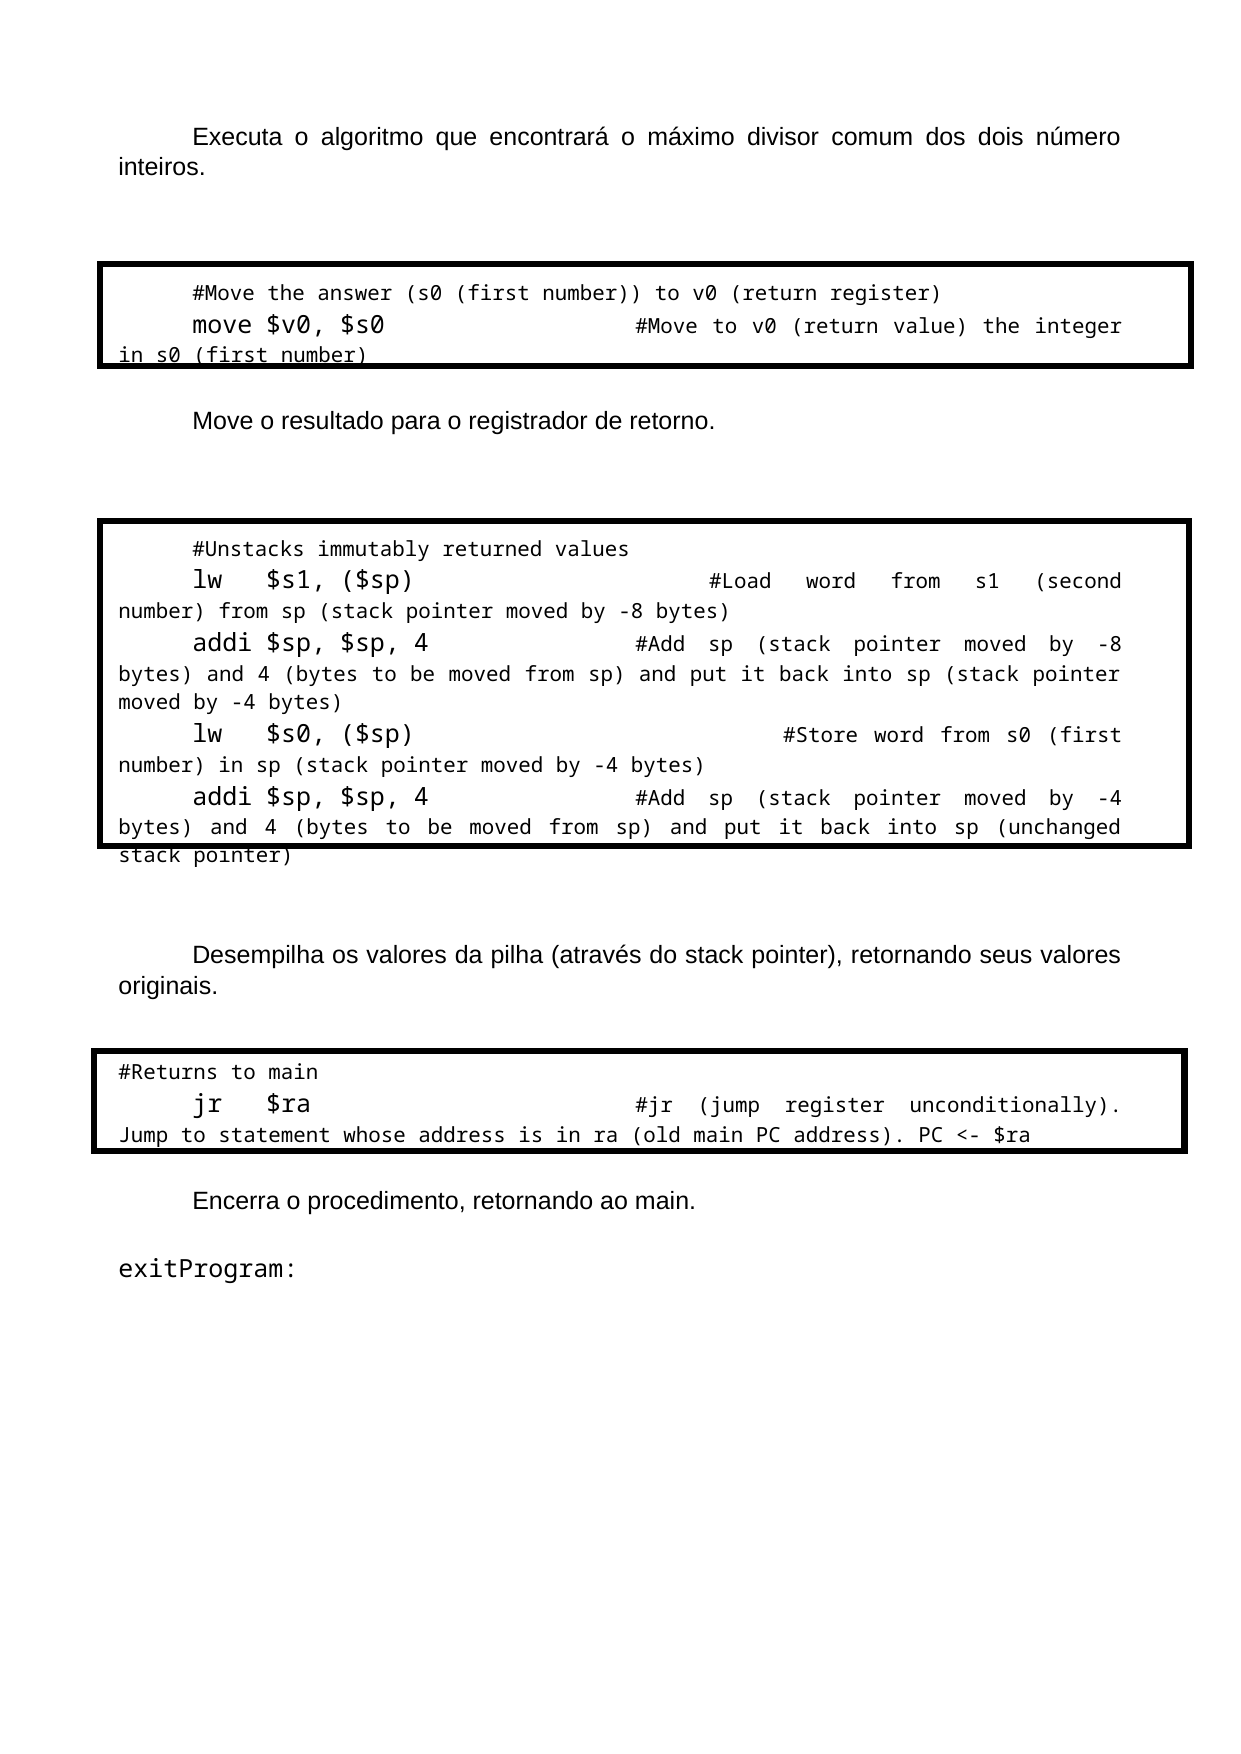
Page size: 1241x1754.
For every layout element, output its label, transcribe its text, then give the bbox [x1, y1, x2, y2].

text Executa o algoritmo que encontrará o máximo divisor comum dos dois número inteiros. [118, 118, 1122, 181]
text lw $s0, ($sp) #Store word from s0 (first number) in sp (stack pointer moved by -4 bytes) [118, 716, 1122, 778]
text move $v0, $s0 #Move to v0 (return value) the integer in s0 (first number) [118, 306, 1122, 363]
text #Returns to main [118, 1057, 1122, 1086]
text stack pointer) [118, 849, 1122, 869]
text Encerra o procedimento, retornando ao main. [118, 1182, 1122, 1217]
text lw $s1, ($sp) #Load word from s1 (second number) from sp (stack pointer moved by -8 bytes) [118, 562, 1122, 625]
text exitProgram: [118, 1251, 1122, 1285]
text #Move the answer (s0 (first number)) to v0 (return register) [118, 278, 1122, 306]
text addi $sp, $sp, 4 #Add sp (stack pointer moved by -4 bytes) and 4 (bytes to be moved from sp) and put it back into sp (unchanged [118, 778, 1122, 843]
text addi $sp, $sp, 4 #Add sp (stack pointer moved by -8 bytes) and 4 (bytes to be moved from sp) and put it back into sp (stack pointer moved by -4 bytes) [118, 625, 1122, 716]
text Move o resultado para o registrador de retorno. [118, 403, 1122, 437]
text #Unstacks immutably returned values [118, 534, 1122, 562]
text jr $ra #jr (jump register unconditionally). Jump to statement whose address is in ra (old main PC address). PC <- $ra [118, 1086, 1122, 1148]
text Desempilha os valores da pilha (através do stack pointer), retornando seus valores originais. [118, 937, 1122, 1000]
